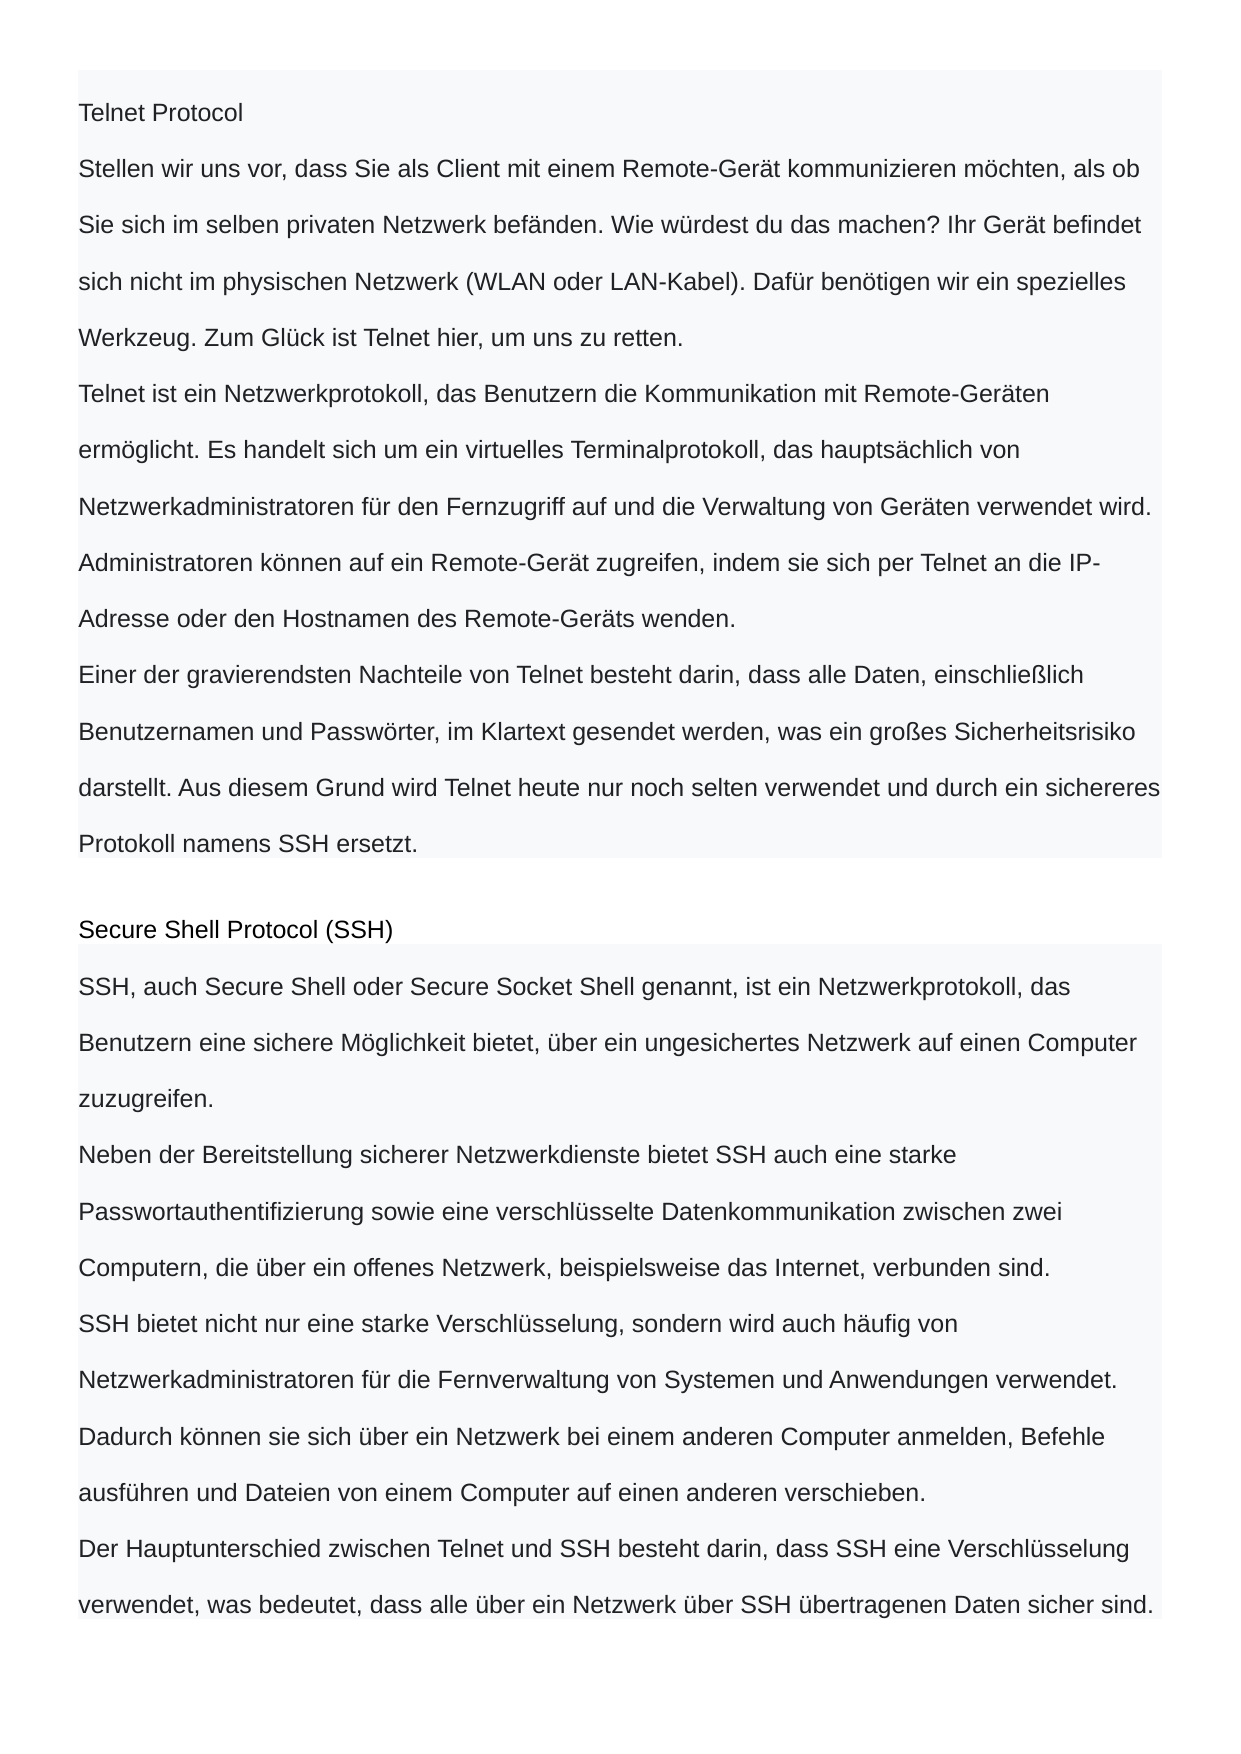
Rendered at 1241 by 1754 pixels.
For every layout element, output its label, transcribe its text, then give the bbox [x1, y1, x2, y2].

text Telnet Protocol [78, 70, 1162, 127]
text Der Hauptunterschied zwischen Telnet und SSH besteht darin, dass SSH eine Verschlüsselung verwendet, was bedeutet, dass alle über ein Netzwerk über SSH übertragenen Daten sicher sind. [78, 1507, 1162, 1619]
text Telnet ist ein Netzwerkprotokoll, das Benutzern die Kommunikation mit Remote-Geräten ermöglicht. Es handelt sich um ein virtuelles Terminalprotokoll, das hauptsächlich von Netzwerkadministratoren für den Fernzugriff auf und die Verwaltung von Geräten verwendet wird. Administratoren können auf ein Remote-Gerät zugreifen, indem sie sich per Telnet an die IP-Adresse oder den Hostnamen des Remote-Geräts wenden. [78, 352, 1162, 633]
text Neben der Bereitstellung sicherer Netzwerkdienste bietet SSH auch eine starke Passwortauthentifizierung sowie eine verschlüsselte Datenkommunikation zwischen zwei Computern, die über ein offenes Netzwerk, beispielsweise das Internet, verbunden sind. [78, 1113, 1162, 1282]
text Einer der gravierendsten Nachteile von Telnet besteht darin, dass alle Daten, einschließlich Benutzernamen und Passwörter, im Klartext gesendet werden, was ein großes Sicherheitsrisiko darstellt. Aus diesem Grund wird Telnet heute nur noch selten verwendet und durch ein sichereres Protokoll namens SSH ersetzt. [78, 633, 1162, 858]
text SSH bietet nicht nur eine starke Verschlüsselung, sondern wird auch häufig von Netzwerkadministratoren für die Fernverwaltung von Systemen und Anwendungen verwendet. Dadurch können sie sich über ein Netzwerk bei einem anderen Computer anmelden, Befehle ausführen und Dateien von einem Computer auf einen anderen verschieben. [78, 1282, 1162, 1507]
text SSH, auch Secure Shell oder Secure Socket Shell genannt, ist ein Netzwerkprotokoll, das Benutzern eine sichere Möglichkeit bietet, über ein ungesichertes Netzwerk auf einen Computer zuzugreifen. [78, 944, 1162, 1113]
text Stellen wir uns vor, dass Sie als Client mit einem Remote-Gerät kommunizieren möchten, als ob Sie sich im selben privaten Netzwerk befänden. Wie würdest du das machen? Ihr Gerät befindet sich nicht im physischen Netzwerk (WLAN oder LAN-Kabel). Dafür benötigen wir ein spezielles Werkzeug. Zum Glück ist Telnet hier, um uns zu retten. [78, 127, 1162, 352]
text Secure Shell Protocol (SSH) [78, 915, 1162, 944]
